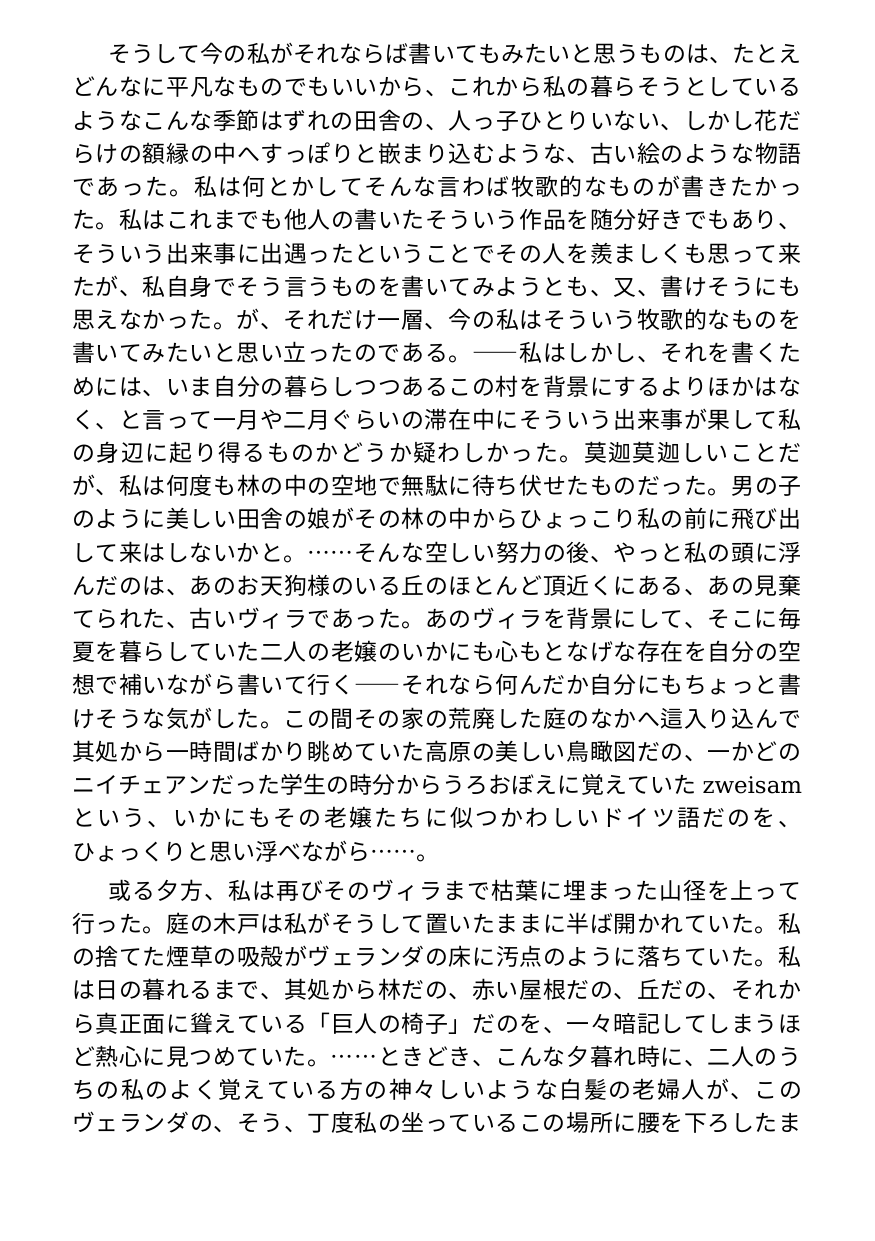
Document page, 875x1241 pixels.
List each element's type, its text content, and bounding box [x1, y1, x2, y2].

text 或る夕方、私は再びそのヴィラまで枯葉に埋まった山径を上って行った。庭の木戸は私がそうして置いたままに半ば開かれていた。私の捨てた煙草の吸殻がヴェランダの床に汚点のように落ちていた。私は日の暮れるまで、其処から林だの、赤い屋根だの、丘だの、それから真正面に聳えている「巨人の椅子」だのを、一々暗記してしまうほど熱心に見つめていた。……ときどき、こんな夕暮れ時に、二人のうちの私のよく覚えている方の神々しいような白髪の老婦人が、このヴェランダの、そう、丁度私の坐っているこの場所に腰を下ろしたま [72, 873, 802, 1138]
text そうして今の私がそれならば書いてもみたいと思うものは、たとえどんなに平凡なものでもいいから、これから私の暮らそうとしているようなこんな季節はずれの田舎の、人っ子ひとりいない、しかし花だらけの額縁の中へすっぽりと嵌まり込むような、古い絵のような物語であった。私は何とかしてそんな言わば牧歌的なものが書きたかった。私はこれまでも他人の書いたそういう作品を随分好きでもあり、そういう出来事に出遇ったということでその人を羨ましくも思って来たが、私自身でそう言うものを書いてみようとも、又、書けそうにも思えなかった。が、それだけ一層、今の私はそういう牧歌的なものを書いてみたいと思い立ったのである。――私はしかし、それを書くためには、いま自分の暮らしつつあるこの村を背景にするよりほかはなく、と言って一月や二月ぐらいの滞在中にそういう出来事が果して私の身辺に起り得るものかどうか疑わしかった。莫迦莫迦しいことだが、私は何度も林の中の空地で無駄に待ち伏せたものだった。男の子のように美しい田舎の娘がその林の中からひょっこり私の前に飛び出して来はしないかと。……そんな空しい努力の後、やっと私の頭に浮んだのは、あのお天狗様のいる丘のほとんど頂近くにある、あの見棄てられた、古いヴィラであった。あのヴィラを背景にして、そこに毎夏を暮らしていた二人の老嬢のいかにも心もとなげな存在を自分の空想で補いながら書いて行く――それなら何んだか自分にもちょっと書けそうな気がした。この間その家の荒廃した庭のなかへ這入り込んで其処から一時間ばかり眺めていた高原の美しい鳥瞰図だの、一かどのニイチェアンだった学生の時分からうろおぼえに覚えていた zweisam という、いかにもその老嬢たちに似つかわしいドイツ語だのを、ひょっくりと思い浮べながら……。 [72, 36, 802, 867]
